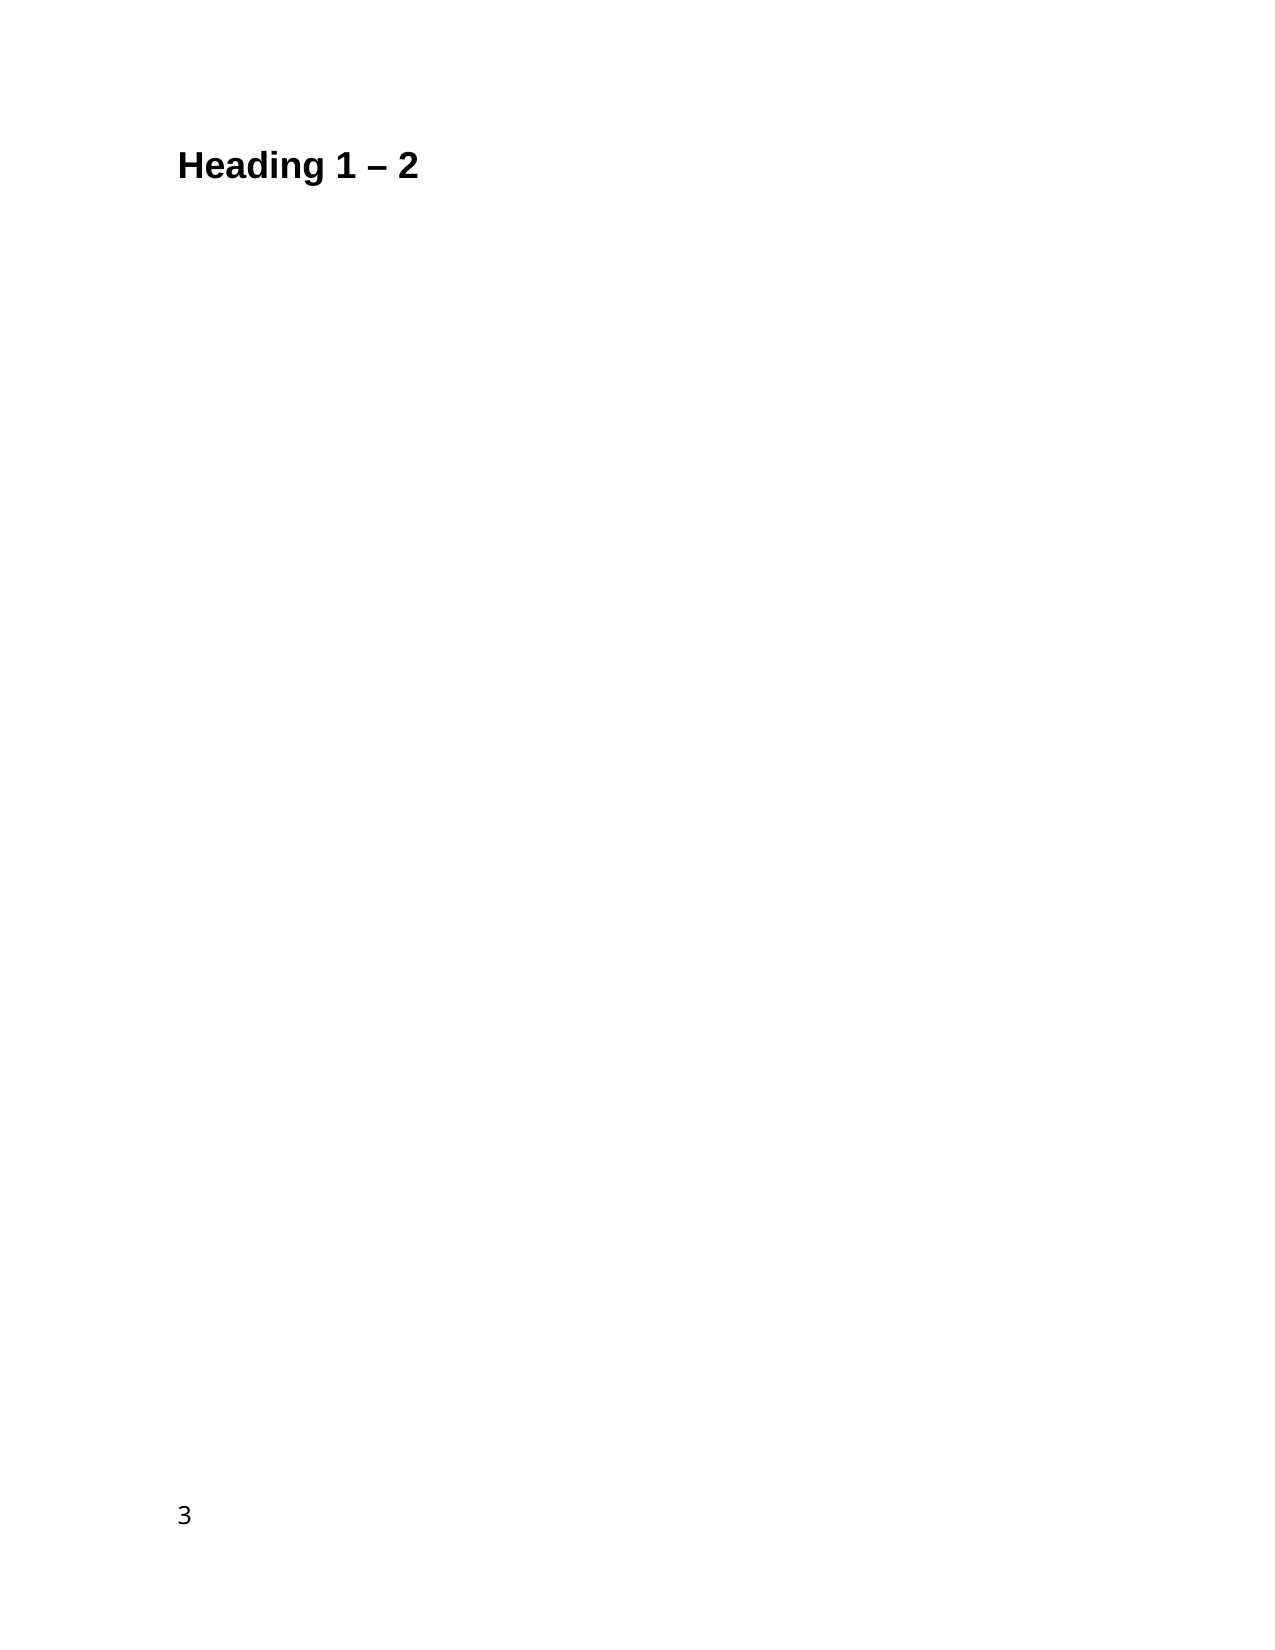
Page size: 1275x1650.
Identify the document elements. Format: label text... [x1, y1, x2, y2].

subtitle Heading 1 – 2 [177, 143, 1157, 186]
